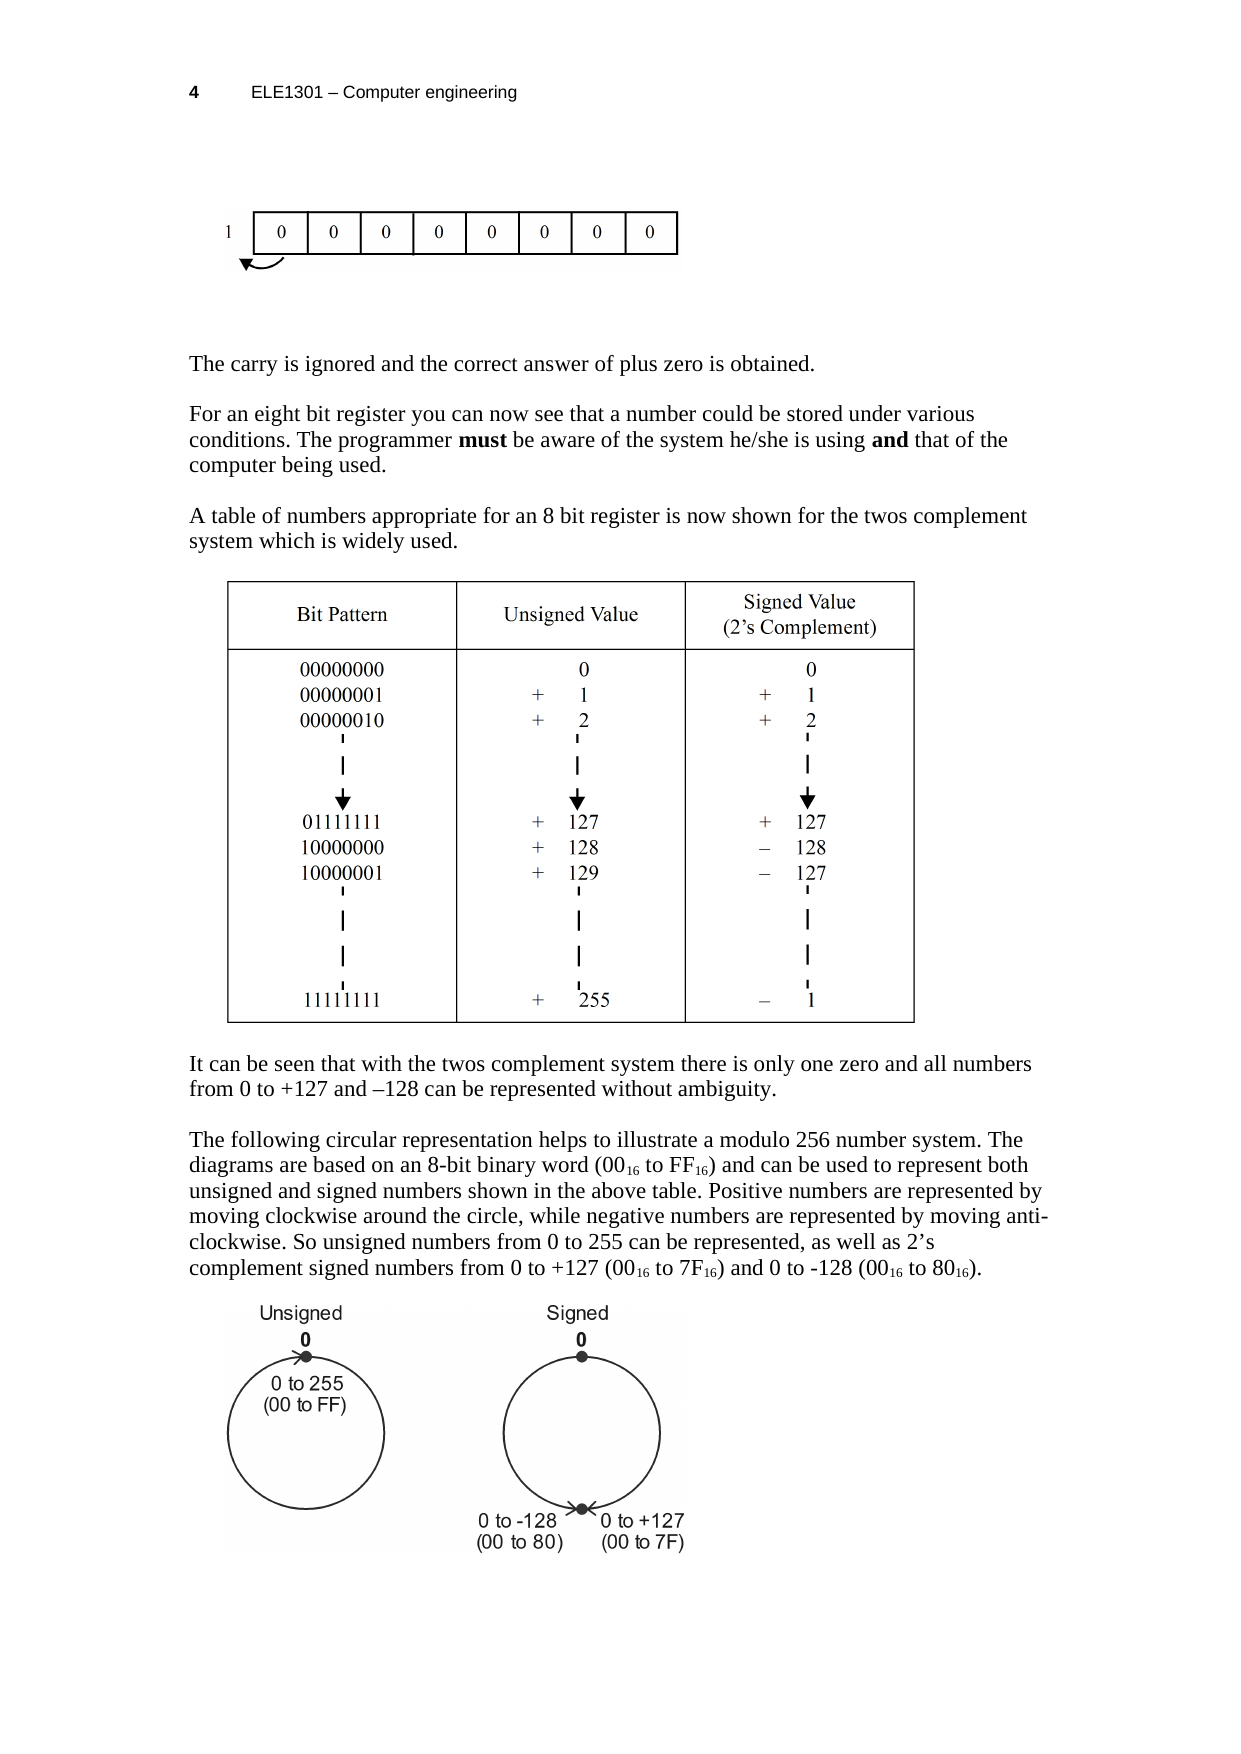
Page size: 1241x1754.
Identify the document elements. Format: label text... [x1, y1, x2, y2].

text A table of numbers appropriate for an 8 bit register is now shown for the twos complement system which is widely used. [189, 502, 1051, 553]
picture [224, 578, 917, 1026]
text It can be seen that with the twos complement system there is only one zero and all numbers from 0 to +127 and –128 can be represented without ambiguity. [189, 1051, 1051, 1102]
picture [224, 206, 683, 275]
text For an eight bit register you can now see that a number could be stored under various conditions. The programmer must be aware of the system he/she is using and that of the computer being used. [189, 401, 1051, 477]
picture [224, 1305, 686, 1556]
text The carry is ignored and the correct answer of plus zero is obtained. [189, 350, 1051, 376]
text The following circular representation helps to illustrate a modulo 256 number system. The diagrams are based on an 8-bit binary word (0016 to FF16) and can be used to represent both unsigned and signed numbers shown in the above table. Positive numbers are represented by moving clockwise around the circle, while negative numbers are represented by moving anti-clockwise. So unsigned numbers from 0 to 255 can be represented, as well as 2’s complement signed numbers from 0 to +127 (0016 to 7F16) and 0 to -128 (0016 to 8016). [189, 1127, 1051, 1280]
